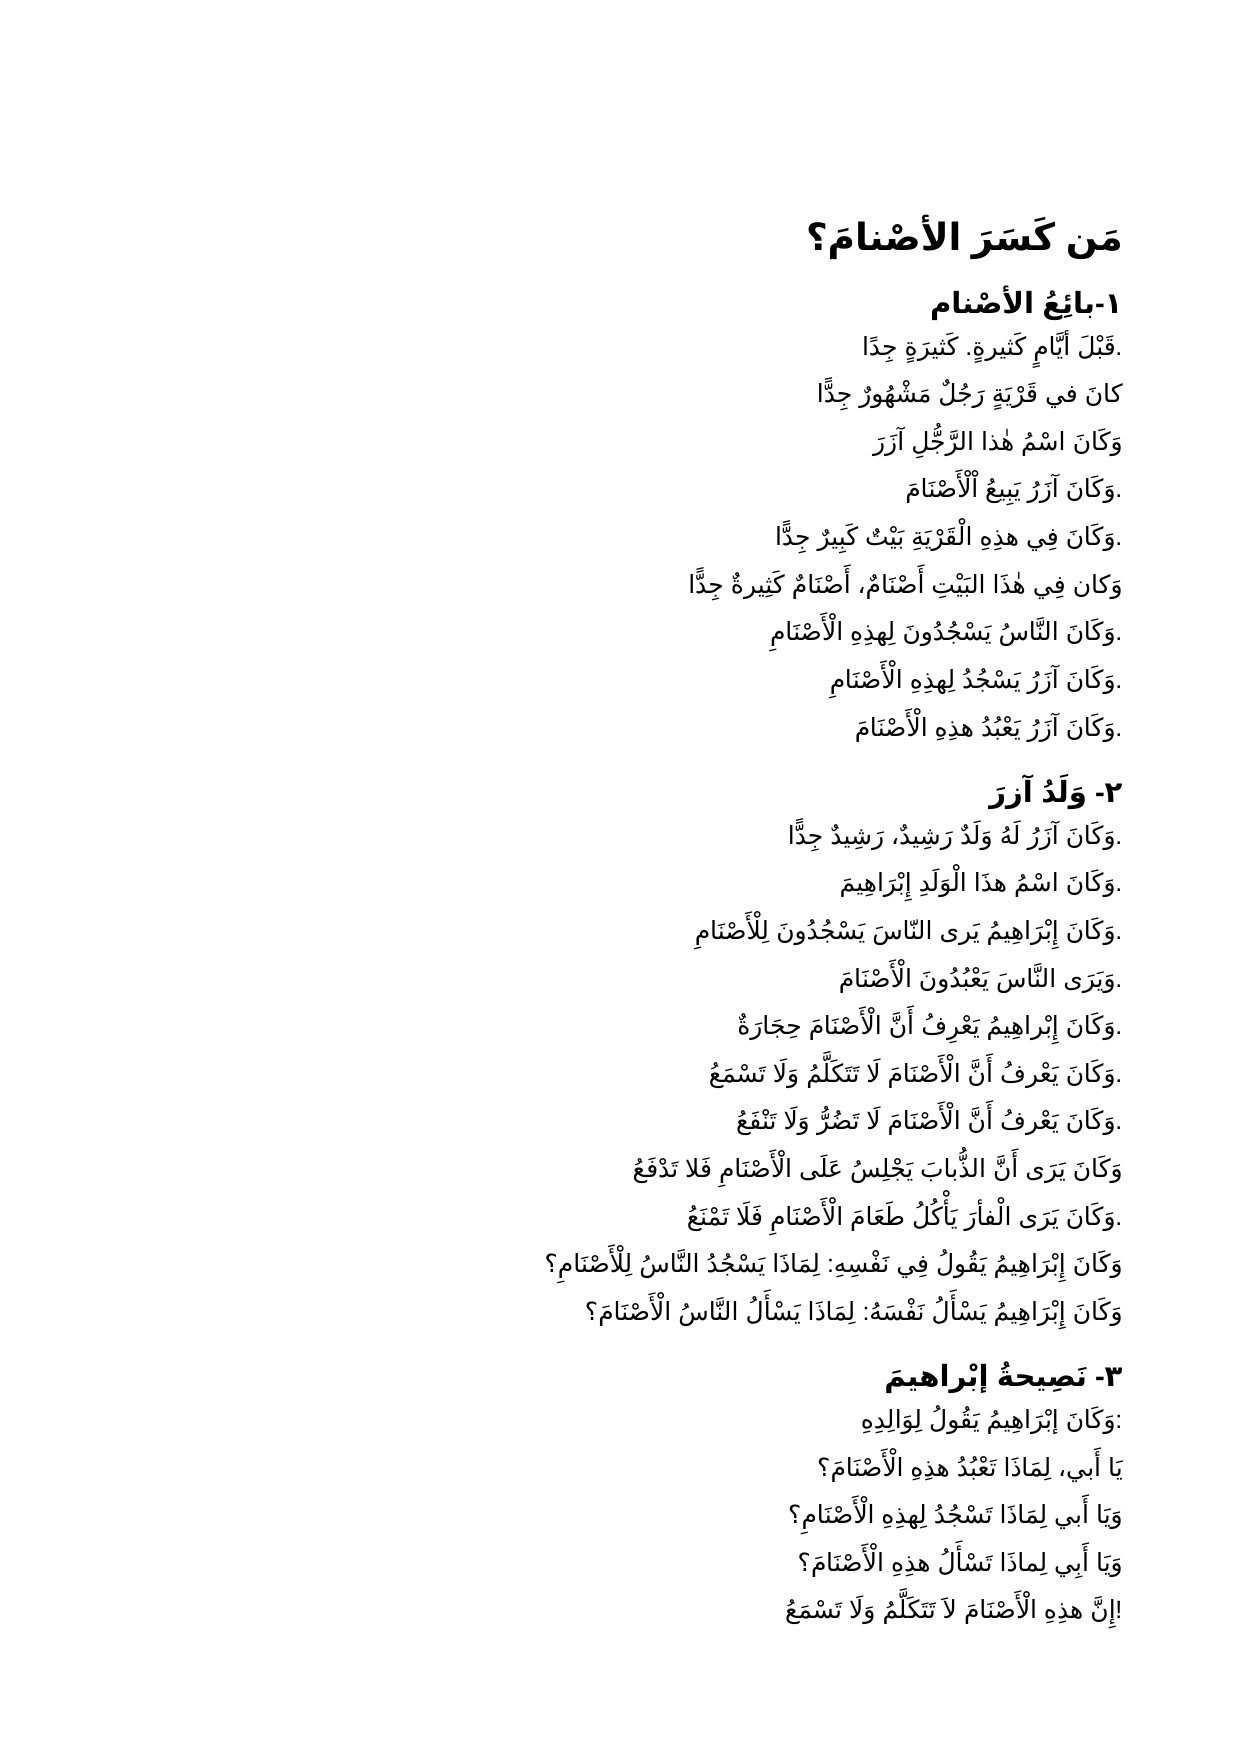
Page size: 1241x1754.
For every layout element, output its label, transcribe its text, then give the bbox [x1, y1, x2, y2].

text وَكَانَ إِبْرَاهِيمُ يَرى النّاسَ يَسْجُدُونَ لِلْأَصْنَامِ. [118, 916, 1122, 945]
text وَكَانَ إِبْرَاهِيمُ يَسْأَلُ نَفْسَهُ: لِمَاذَا يَسْأَلُ النَّاسُ الْأَصْنَامَ؟ [118, 1297, 1122, 1326]
text وَكَانَ آزَرُ يَسْجُدُ لِهذِهِ الْأَصْنَامِ. [118, 665, 1122, 694]
text وَكَانَ إبْرَاهِيمُ يَقُولُ لِوَالِدِهِ: [118, 1405, 1122, 1434]
text وَكَانَ اسْمُ هٰذا الرَّجُّلِ آزَرَ [118, 427, 1122, 456]
text كانَ في قَرْيَةٍ رَجُلٌ مَشْهُورٌ جِدًّا [118, 379, 1122, 408]
text وَكَانَ إِبْراهِيمُ يَعْرِفُ أَنَّ الْأَصْنَامَ حِجَارَةٌ. [118, 1011, 1122, 1040]
text وَكَانَ آزَرُ يَعْبُدُ هذِهِ الْأَصْنَامَ. [118, 712, 1122, 741]
text وَكَانَ آزَرُ يَبِيعُ اْلْأَصْنَامَ. [118, 474, 1122, 503]
subtitle ٣- نَصِيحةُ إبْراهيمَ [118, 1359, 1122, 1392]
text وَكَانَ يَعْرفُ أَنَّ الْأَصْنَامَ لَا تَضُرُّ وَلَا تَنْفَعُ. [118, 1106, 1122, 1135]
text وَكَانَ آزَرُ لَهُ وَلَدٌ رَشِيدٌ، رَشِيدٌ جِدًّا. [118, 821, 1122, 849]
text وَكَانَ فِي هذِهِ الْقَرْيَةِ بَيْتٌ كَبِيرٌ جِدًّا. [118, 522, 1122, 551]
subtitle مَن كَسَرَ الأصْنامَ؟ [118, 215, 1122, 258]
subtitle ١-بائِعُ الأصْنام [118, 286, 1122, 319]
text وَكَانَ يَرَى الْفأرَ يَأْكُلُ طَعَامَ الْأَصْنَامِ فَلَا تَمْنَعُ. [118, 1202, 1122, 1230]
text وَكَانَ يَرَى أَنَّ الذُّبابَ يَجْلِسُ عَلَى الْأَصْنَامِ فَلا تَدْفَعُ [118, 1154, 1122, 1183]
text وَكَانَ النَّاسُ يَسْجُدُونَ لِهذِهِ الْأَصْنَامِ. [118, 617, 1122, 646]
text قَبْلَ أيَّامٍ كَثيرةٍ. كَثيرَةٍ جِدًا. [118, 332, 1122, 360]
subtitle ٢- وَلَدُ آزرَ [118, 775, 1122, 808]
text وَيَا أَبي لِمَاذَا تَسْجُدُ لِهذِهِ الْأَصْنَامِ؟ [118, 1500, 1122, 1529]
text وَيَا أَبِي لِماذَا تَسْأَلُ هذِهِ الْأَصْنَامَ؟ [118, 1548, 1122, 1577]
text وَكَانَ اسْمُ هذَا الْوَلَدِ إِبْرَاهِيمَ. [118, 868, 1122, 897]
text وَكَانَ إِبْرَاهِيمُ يَقُولُ فِي نَفْسِهِ: لِمَاذَا يَسْجُدُ النَّاسُ لِلْأَصْنَامِ؟ [118, 1249, 1122, 1278]
text إِنَّ هذِهِ الْأَصْنَامَ لاَ تَتَكَلَّمُ وَلَا تَسْمَعُ! [118, 1595, 1122, 1624]
text وَكان فِي هٰذَا البَيْتِ أَصْنَامٌ، أَصْنَامٌ كَثِيرةٌ جِدًّا [118, 570, 1122, 598]
text وَيَرَى النَّاسَ يَعْبُدُونَ الْأَصْنَامَ. [118, 963, 1122, 992]
text يَا أَبي، لِمَاذَا تَعْبُدُ هذِهِ الْأَصْنَامَ؟ [118, 1453, 1122, 1481]
text وَكَانَ يَعْرفُ أَنَّ الْأَصْنَامَ لَا تَتَكَلَّمُ وَلَا تَسْمَعُ. [118, 1059, 1122, 1087]
